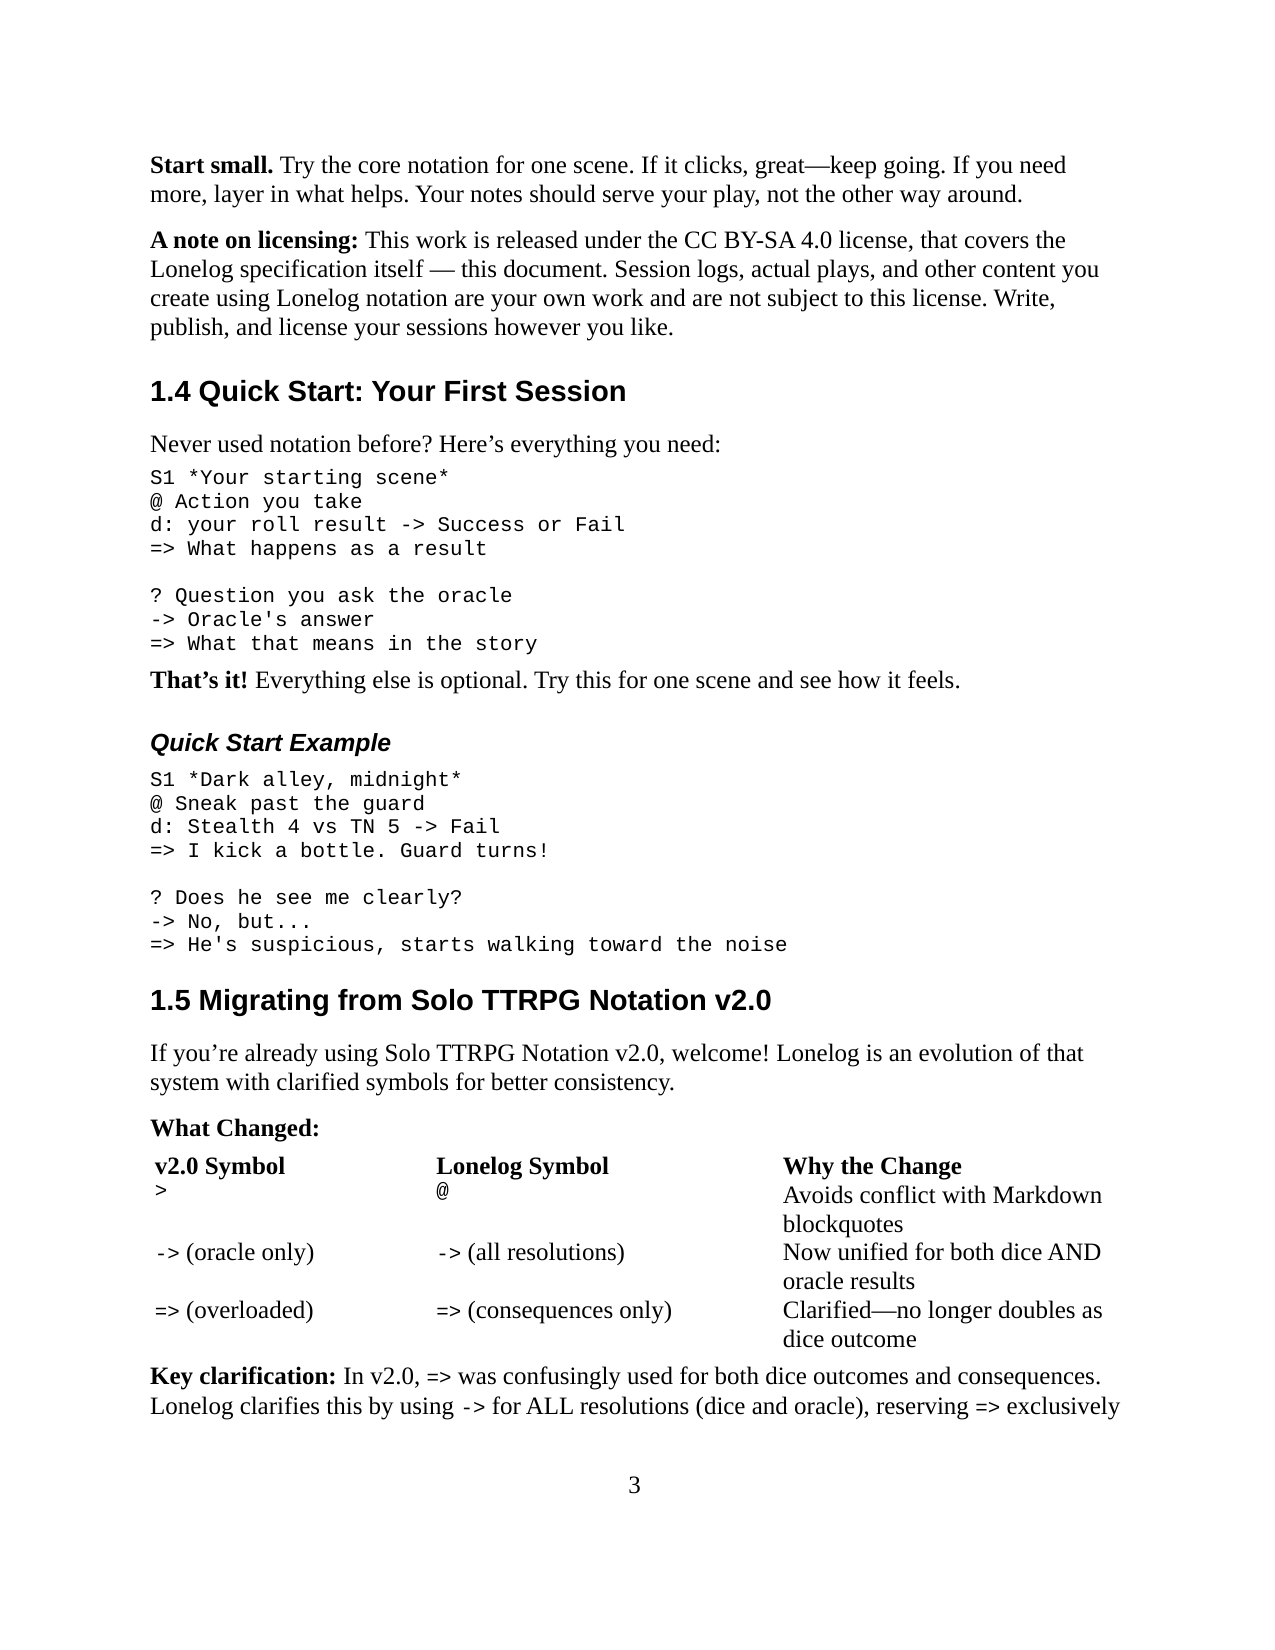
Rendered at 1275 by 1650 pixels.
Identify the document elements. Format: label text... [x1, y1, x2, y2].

table_cell @ [432, 1180, 778, 1237]
table_cell Avoids conflict with Markdown blockquotes [778, 1180, 1125, 1237]
text d: Stealth 4 vs TN 5 -> Fail [150, 816, 1125, 840]
table_cell => (consequences only) [432, 1295, 778, 1352]
text -> Oracle's answer [150, 609, 1125, 633]
table_cell => (overloaded) [150, 1295, 432, 1352]
table_cell Now unified for both dice AND oracle results [778, 1238, 1125, 1295]
text Never used notation before? Here’s everything you need: [150, 429, 1125, 458]
text A note on licensing: This work is released under the CC BY-SA 4.0 license, that covers the Lonelog specification itself — this document. Session logs, actual plays, and other content you create using Lonelog notation are your own work and are not subject to this license. Write, publish, and license your sessions however you like. [150, 225, 1125, 340]
subtitle 1.5 Migrating from Solo TTRPG Notation v2.0 [150, 983, 1125, 1017]
text ? Does he see me clearly? [150, 887, 1125, 911]
text Key clarification: In v2.0, => was confusingly used for both dice outcomes and consequences. Lonelog clarifies this by using -> for ALL resolutions (dice and oracle), reserving => exclusively [150, 1361, 1125, 1421]
text S1 *Dark alley, midnight* [150, 769, 1125, 793]
table_header v2.0 Symbol [150, 1151, 432, 1180]
table_header Lonelog Symbol [432, 1151, 778, 1180]
text => What happens as a result [150, 538, 1125, 562]
table_cell > [150, 1180, 432, 1237]
table_cell Clarified—no longer doubles as dice outcome [778, 1295, 1125, 1352]
text -> No, but... [150, 911, 1125, 934]
text That’s it! Everything else is optional. Try this for one scene and see how it feels. [150, 665, 1125, 694]
text => He's suspicious, starts walking toward the noise [150, 934, 1125, 958]
text If you’re already using Solo TTRPG Notation v2.0, welcome! Lonelog is an evolution of that system with clarified symbols for better consistency. [150, 1038, 1125, 1096]
text ? Question you ask the oracle [150, 585, 1125, 609]
table_header Why the Change [778, 1151, 1125, 1180]
subtitle 1.4 Quick Start: Your First Session [150, 374, 1125, 408]
subtitle Quick Start Example [150, 728, 1125, 756]
text @ Sneak past the guard [150, 793, 1125, 816]
text S1 *Your starting scene* [150, 467, 1125, 491]
text Start small. Try the core notation for one scene. If it clicks, great—keep going. If you need more, layer in what helps. Your notes should serve your play, not the other way around. [150, 150, 1125, 207]
table_cell -> (oracle only) [150, 1238, 432, 1295]
text What Changed: [150, 1113, 1125, 1142]
table_cell -> (all resolutions) [432, 1238, 778, 1295]
text @ Action you take [150, 491, 1125, 514]
text => What that means in the story [150, 633, 1125, 656]
text d: your roll result -> Success or Fail [150, 514, 1125, 538]
text => I kick a bottle. Guard turns! [150, 840, 1125, 863]
